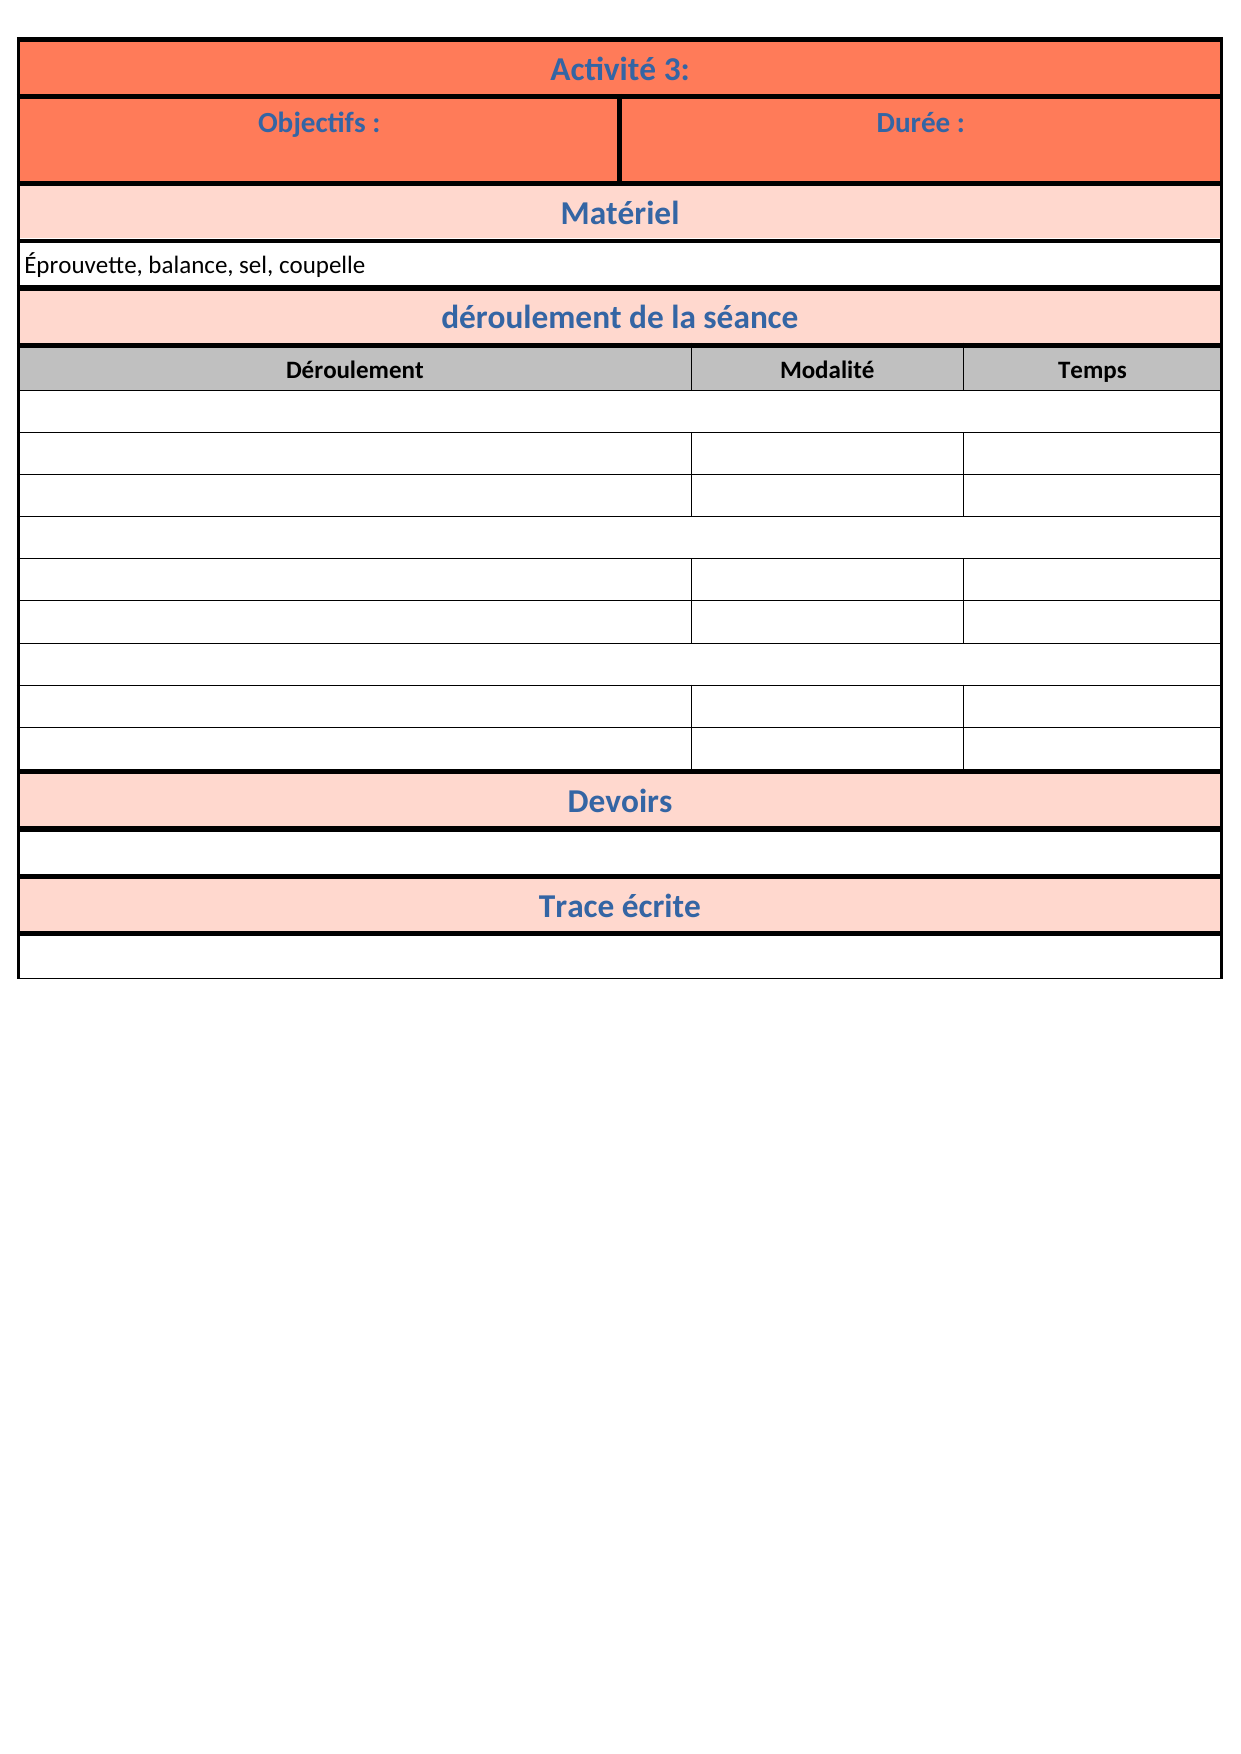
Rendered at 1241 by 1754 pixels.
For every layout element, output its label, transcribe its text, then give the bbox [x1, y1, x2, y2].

table_cell [20, 728, 691, 769]
table_cell [692, 601, 963, 642]
table_cell Trace écrite [20, 879, 1220, 931]
table_cell Matériel [20, 186, 1220, 238]
table_cell Modalité [692, 348, 963, 390]
table_cell Objectifs : [20, 99, 617, 181]
table_cell [964, 559, 1220, 600]
table_header Activité 3: [20, 42, 1220, 94]
table_cell [20, 475, 691, 516]
table_cell [964, 686, 1220, 727]
table_cell [20, 433, 691, 474]
table_cell [964, 728, 1220, 769]
table_cell [20, 832, 1220, 873]
table_cell Temps [964, 348, 1220, 390]
table_cell [964, 475, 1220, 516]
table_cell [20, 686, 691, 727]
table_cell Devoirs [20, 774, 1220, 826]
table_cell [20, 391, 1220, 432]
table_cell [20, 644, 1220, 684]
table_cell Durée : [622, 99, 1220, 181]
table_cell [692, 686, 963, 727]
table_cell [20, 559, 691, 600]
table_cell [692, 433, 963, 474]
table_cell Éprouvette, balance, sel, coupelle [20, 243, 1220, 285]
table_cell [20, 936, 1220, 978]
table_cell [964, 601, 1220, 642]
table_cell [20, 601, 691, 642]
table_cell [692, 559, 963, 600]
table_cell déroulement de la séance [20, 291, 1220, 343]
table_cell [20, 517, 1220, 558]
table_cell Déroulement [20, 348, 691, 390]
table_cell [964, 433, 1220, 474]
table_cell [692, 475, 963, 516]
table_cell [692, 728, 963, 769]
